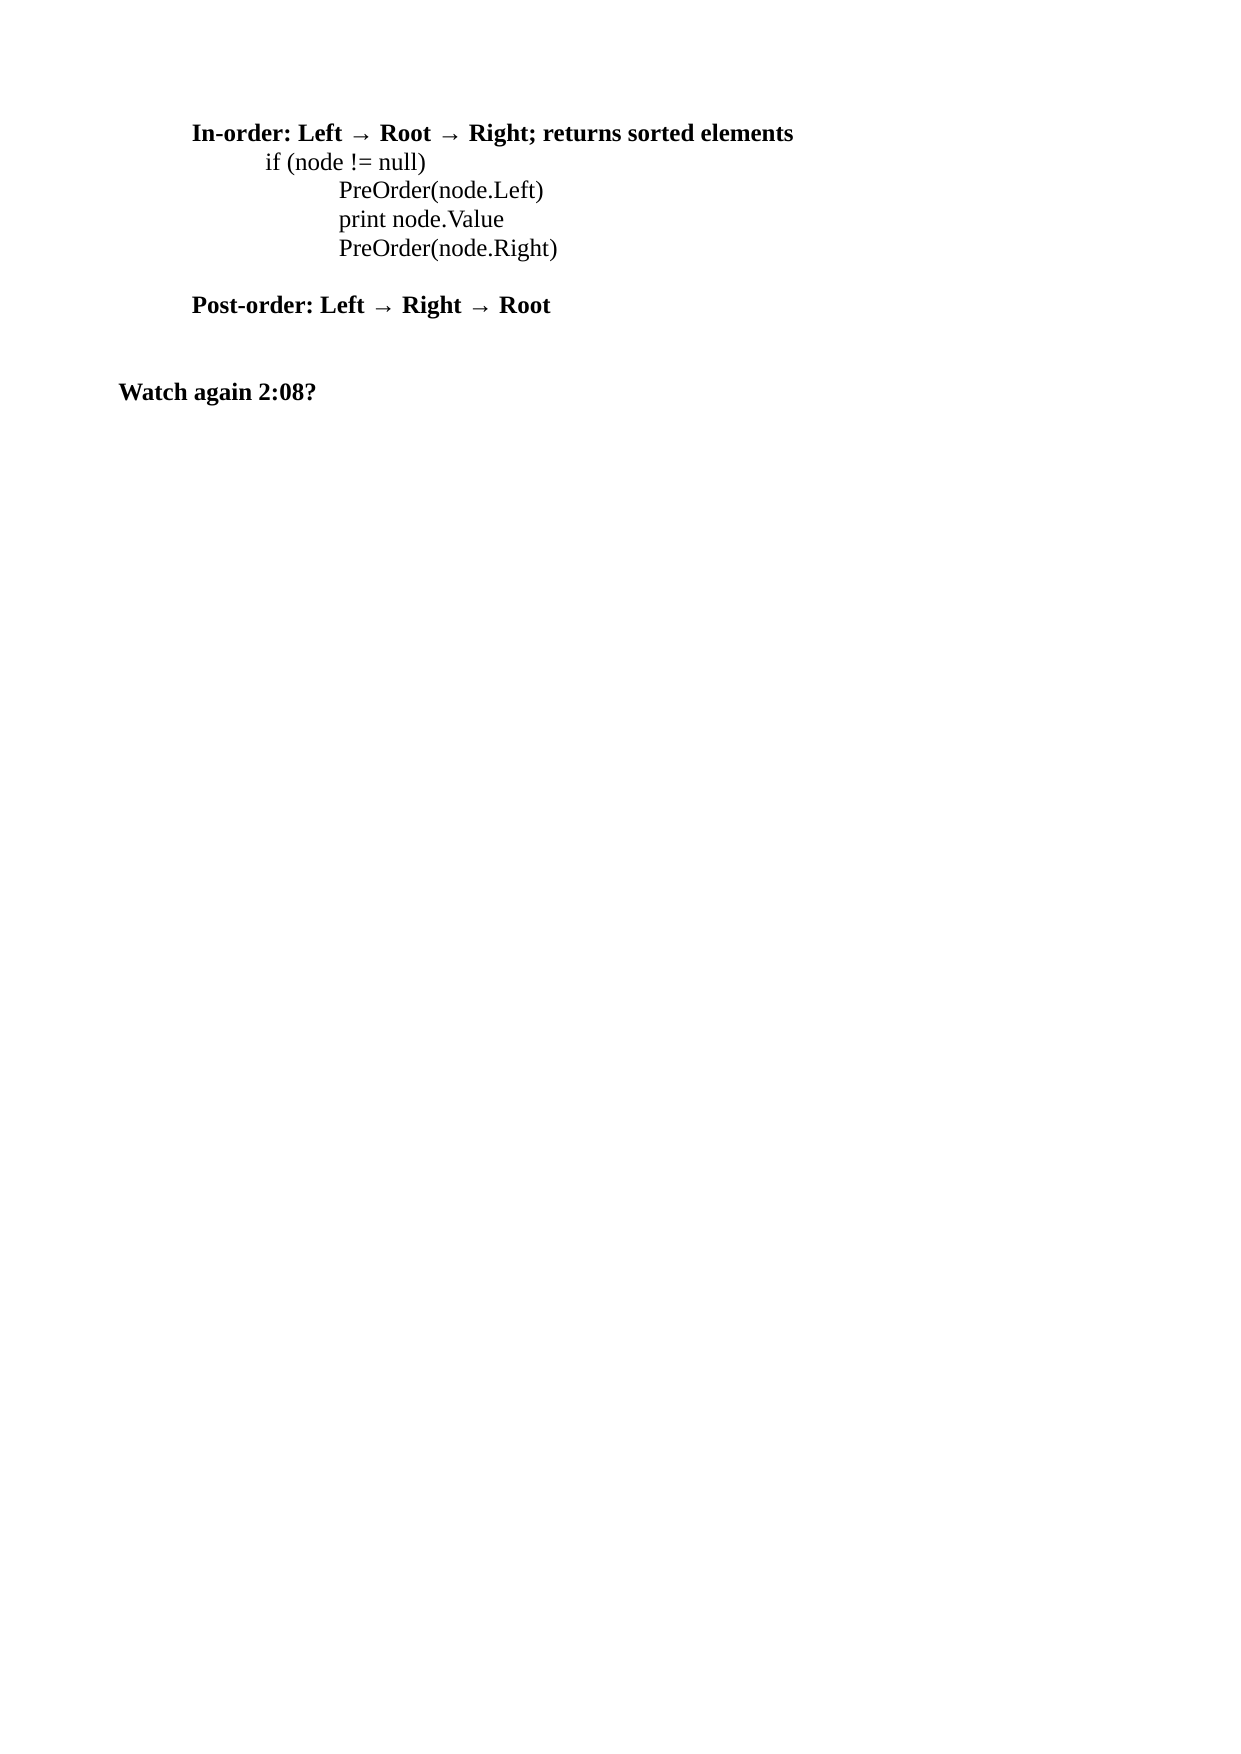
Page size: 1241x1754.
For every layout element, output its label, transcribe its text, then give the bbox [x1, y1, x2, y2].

text PreOrder(node.Right) [118, 233, 1122, 262]
text print node.Value [118, 204, 1122, 233]
text PreOrder(node.Left) [118, 176, 1122, 204]
text Post-order: Left → Right → Root [118, 291, 1122, 319]
text if (node != null) [118, 147, 1122, 176]
text Watch again 2:08? [118, 377, 1122, 406]
text In-order: Left → Root → Right; returns sorted elements [118, 118, 1122, 147]
